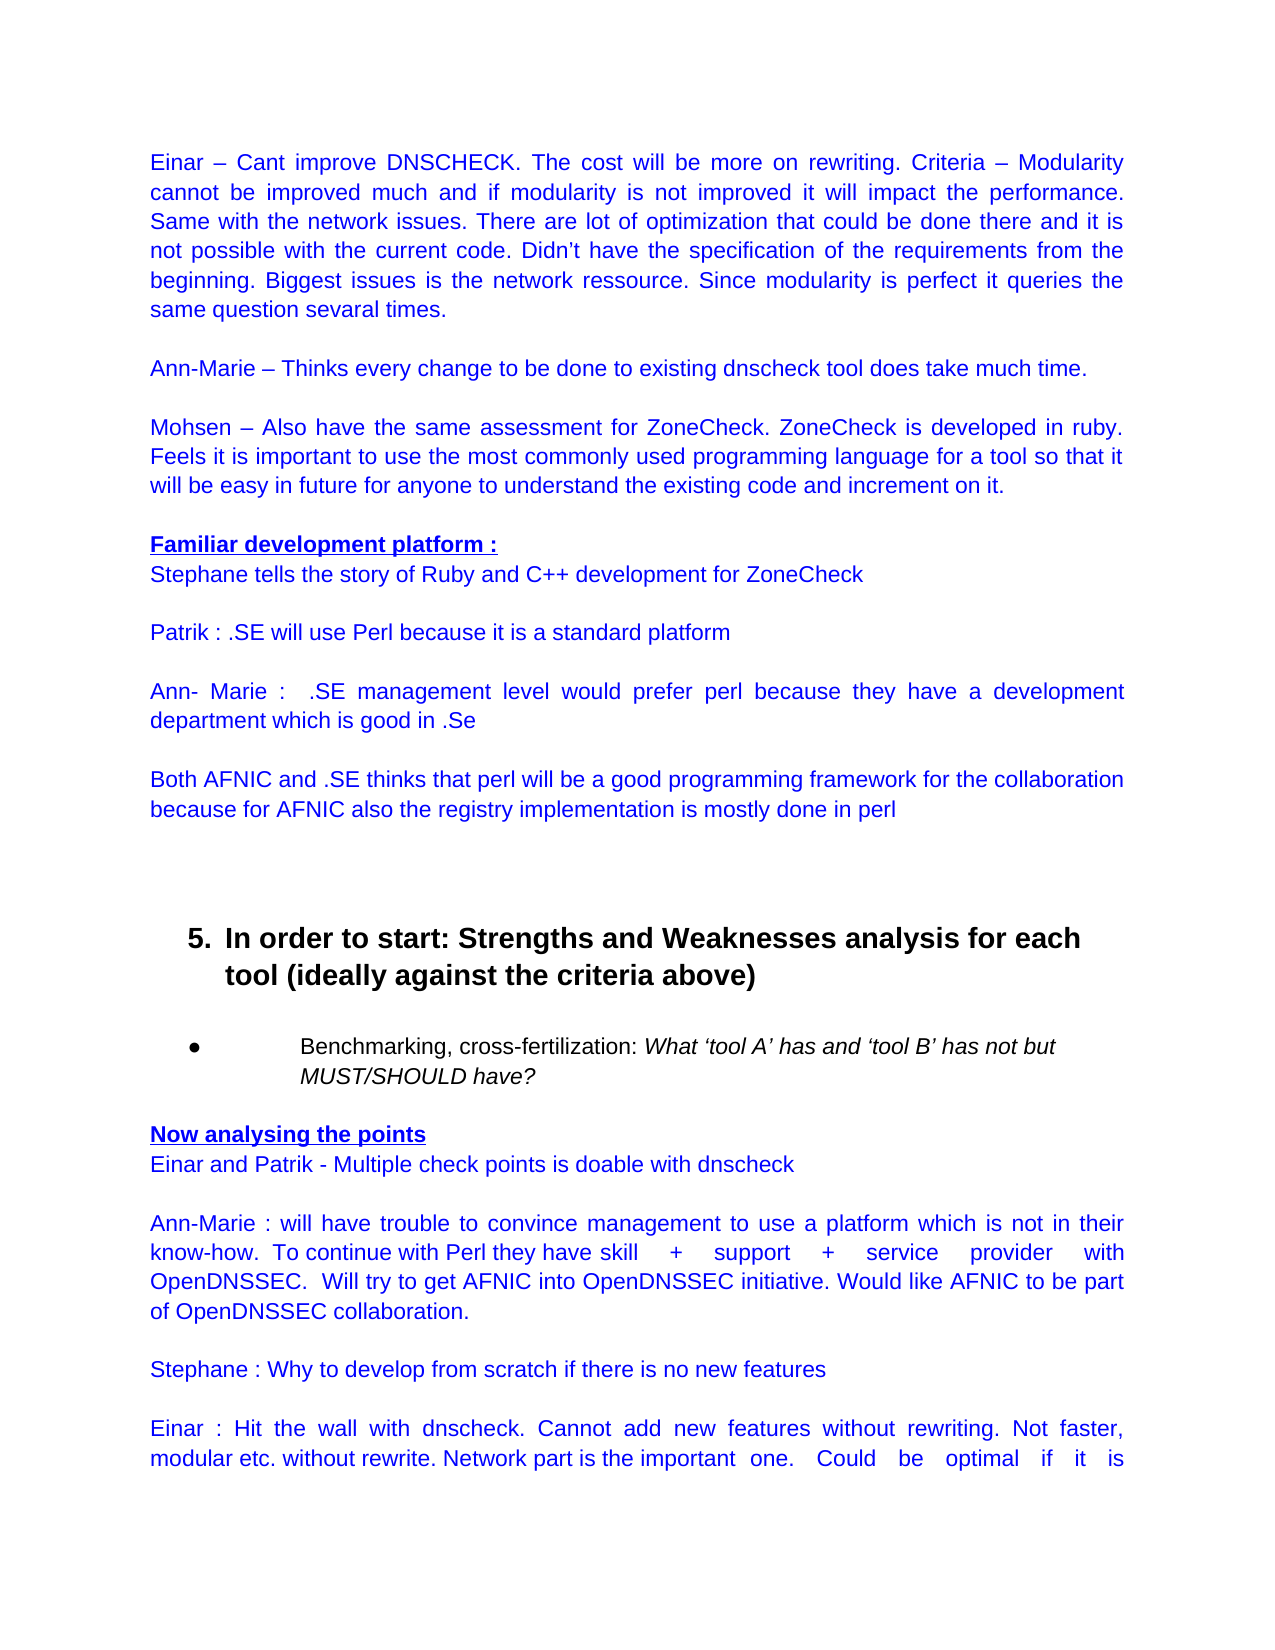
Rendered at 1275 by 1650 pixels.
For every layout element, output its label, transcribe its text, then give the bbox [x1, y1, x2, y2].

text Einar – Cant improve DNSCHECK. The cost will be more on rewriting. Criteria – Modularity cannot be improved much and if modularity is not improved it will impact the performance. Same with the network issues. There are lot of optimization that could be done there and it is not possible with the current code. Didn’t have the specification of the requirements from the beginning. Biggest issues is the network ressource. Since modularity is perfect it queries the same question sevaral times. [150, 150, 1125, 322]
list Benchmarking, cross-fertilization: What ‘tool A’ has and ‘tool B’ has not but MUST/SHOULD have? [187, 1034, 1125, 1089]
text Ann- Marie : .SE management level would prefer perl because they have a development department which is good in .Se [150, 679, 1125, 734]
text Einar : Hit the wall with dnscheck. Cannot add new features without rewriting. Not faster, modular etc. without rewrite. Network part is the important one. Could be optimal if it is [150, 1416, 1125, 1471]
text Stephane : Why to develop from scratch if there is no new features [150, 1357, 1125, 1383]
text Now analysing the points [150, 1122, 1125, 1148]
text Both AFNIC and .SE thinks that perl will be a good programming framework for the collaboration because for AFNIC also the registry implementation is mostly done in perl [150, 767, 1125, 822]
text Stephane tells the story of Ruby and C++ development for ZoneCheck [150, 561, 1125, 587]
text Einar and Patrik - Multiple check points is doable with dnscheck [150, 1151, 1125, 1177]
text Patrik : .SE will use Perl because it is a standard platform [150, 620, 1125, 646]
list In order to start: Strengths and Weaknesses analysis for each tool (ideally against the criteria above) [187, 922, 1125, 992]
text Mohsen – Also have the same assessment for ZoneCheck. ZoneCheck is developed in ruby. Feels it is important to use the most commonly used programming language for a tool so that it will be easy in future for anyone to understand the existing code and increment on it. [150, 414, 1125, 499]
text Familiar development platform : [150, 532, 1125, 557]
text Ann-Marie – Thinks every change to be done to existing dnscheck tool does take much time. [150, 356, 1125, 381]
text Ann-Marie : will have trouble to convince management to use a platform which is not in their know-how. To continue with Perl they have skill + support + service provider with OpenDNSSEC. Will try to get AFNIC into OpenDNSSEC initiative. Would like AFNIC to be part of OpenDNSSEC collaboration. [150, 1210, 1125, 1324]
